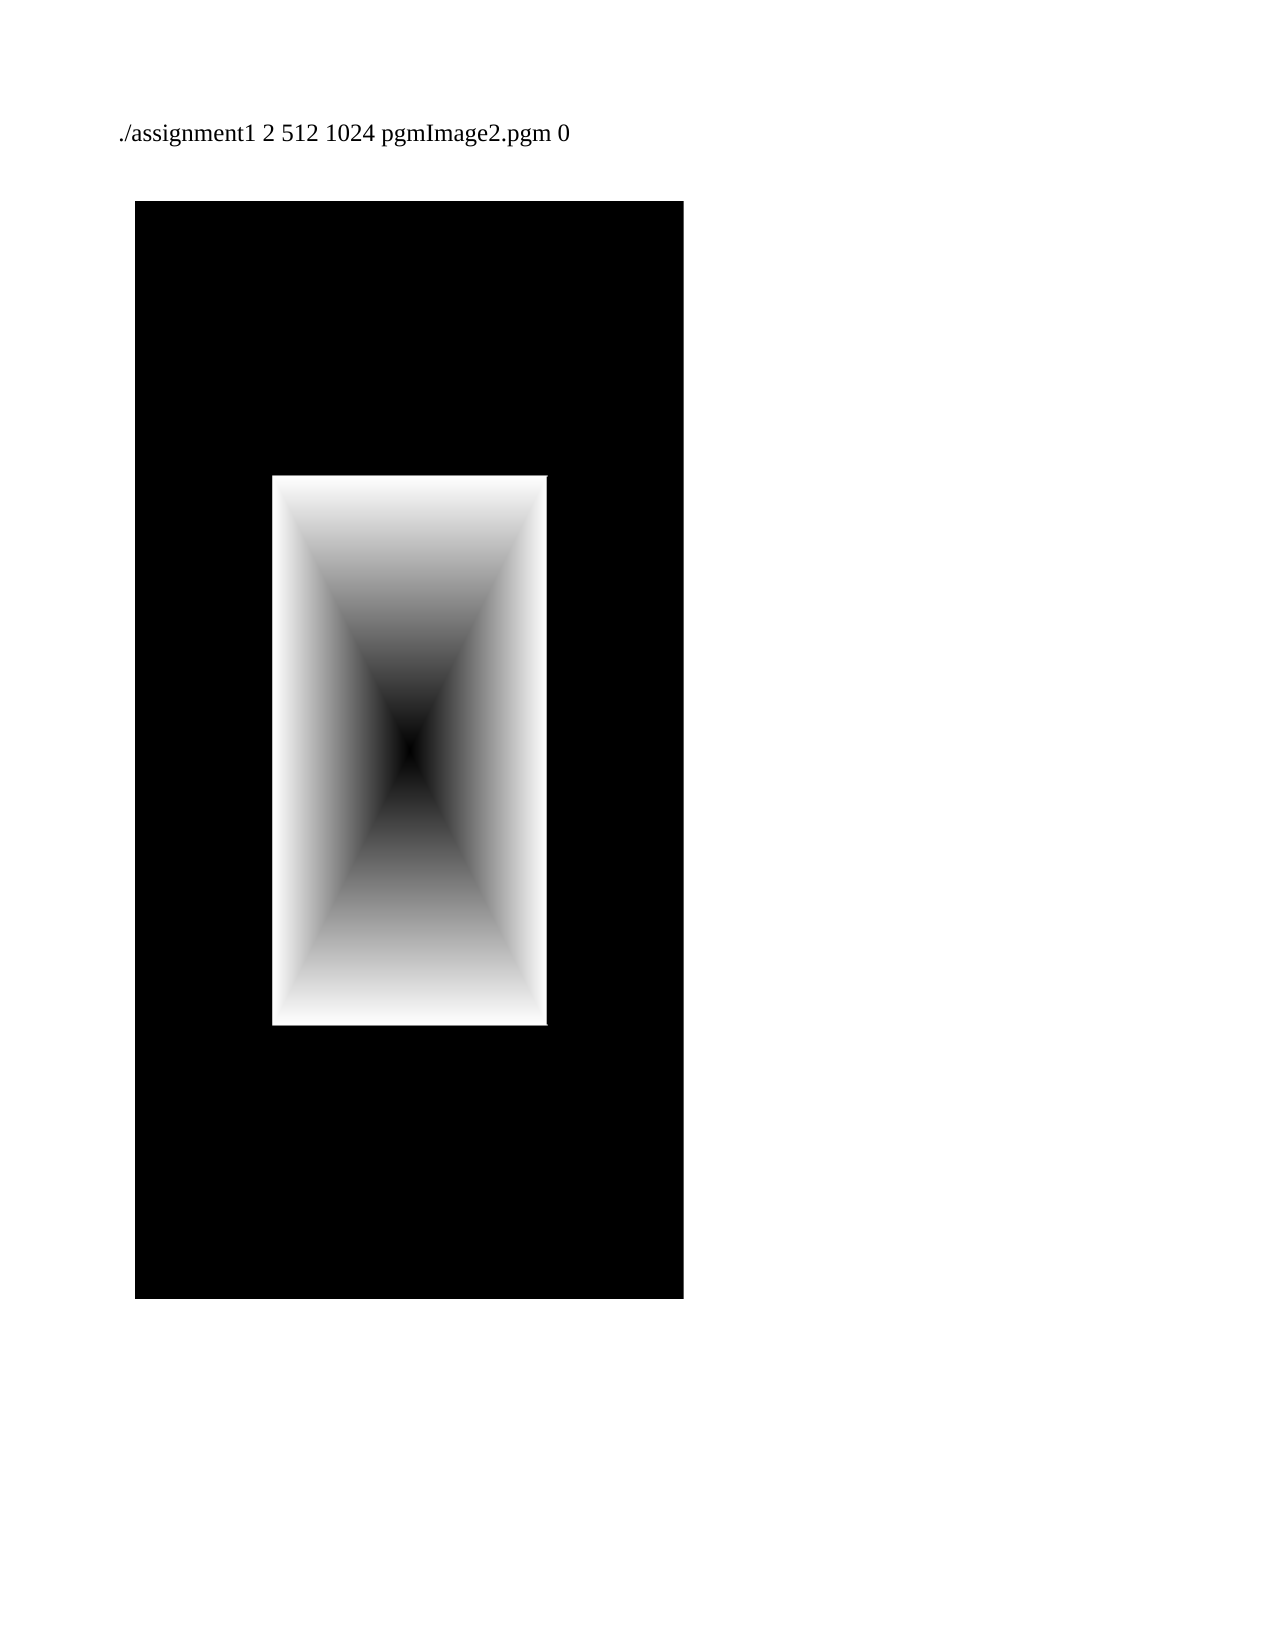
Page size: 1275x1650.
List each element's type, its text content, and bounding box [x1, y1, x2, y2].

picture [135, 201, 684, 1299]
text ./assignment1 2 512 1024 pgmImage2.pgm 0 [118, 118, 1157, 147]
